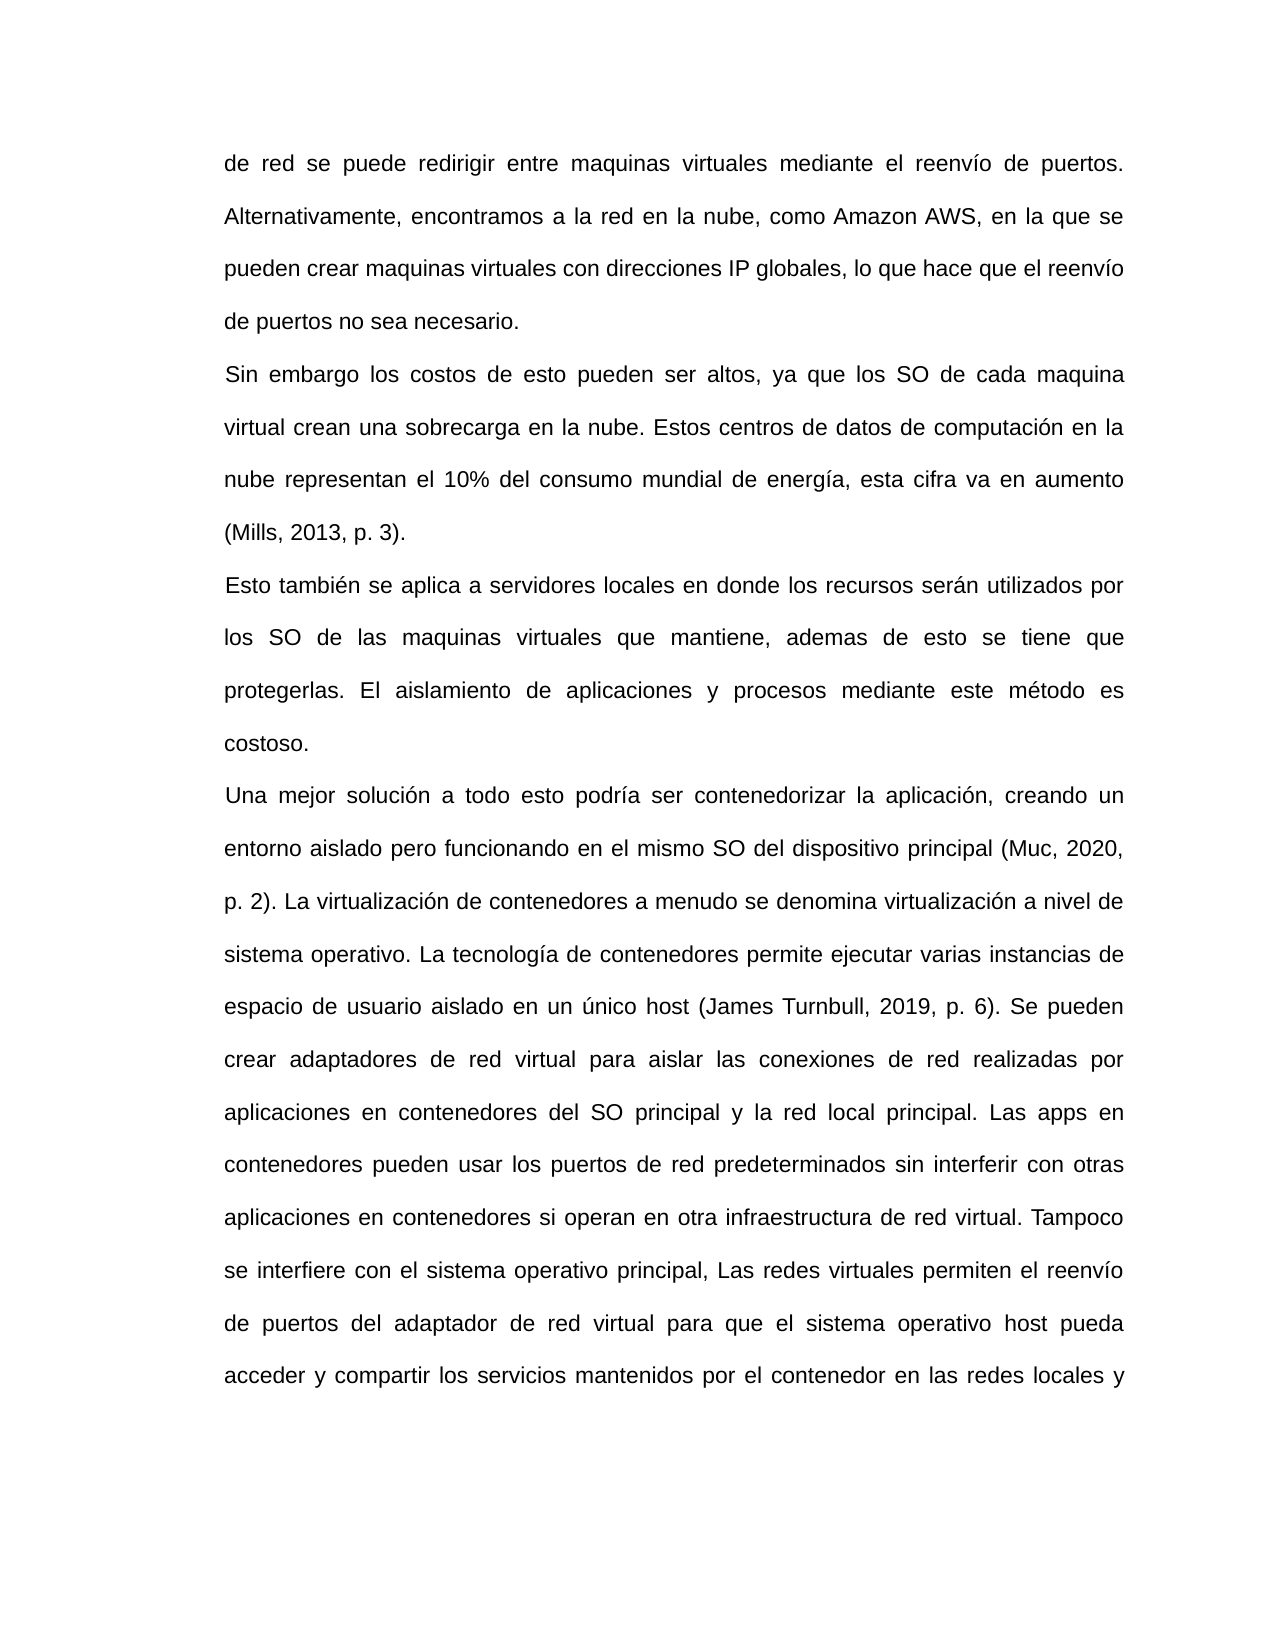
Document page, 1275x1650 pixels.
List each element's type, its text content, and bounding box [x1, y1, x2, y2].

text Sin embargo los costos de esto pueden ser altos, ya que los SO de cada maquina virtual crean una sobrecarga en la nube. Estos centros de datos de computación en la nube representan el 10% del consumo mundial de energía, esta cifra va en aumento (Mills, 2013, p. 3). [224, 361, 1125, 545]
text Esto también se aplica a servidores locales en donde los recursos serán utilizados por los SO de las maquinas virtuales que mantiene, ademas de esto se tiene que protegerlas. El aislamiento de aplicaciones y procesos mediante este método es costoso. [224, 572, 1125, 756]
text Una mejor solución a todo esto podría ser contenedorizar la aplicación, creando un entorno aislado pero funcionando en el mismo SO del dispositivo principal (Muc, 2020, p. 2). La virtualización de contenedores a menudo se denomina virtualización a nivel de sistema operativo. La tecnología de contenedores permite ejecutar varias instancias de espacio de usuario aislado en un único host (James Turnbull, 2019, p. 6). Se pueden crear adaptadores de red virtual para aislar las conexiones de red realizadas por aplicaciones en contenedores del SO principal y la red local principal. Las apps en contenedores pueden usar los puertos de red predeterminados sin interferir con otras aplicaciones en contenedores si operan en otra infraestructura de red virtual. Tampoco se interfiere con el sistema operativo principal, Las redes virtuales permiten el reenvío de puertos del adaptador de red virtual para que el sistema operativo host pueda acceder y compartir los servicios mantenidos por el contenedor en las redes locales y [224, 782, 1125, 1389]
text de red se puede redirigir entre maquinas virtuales mediante el reenvío de puertos. Alternativamente, encontramos a la red en la nube, como Amazon AWS, en la que se pueden crear maquinas virtuales con direcciones IP globales, lo que hace que el reenvío de puertos no sea necesario. [224, 150, 1125, 334]
